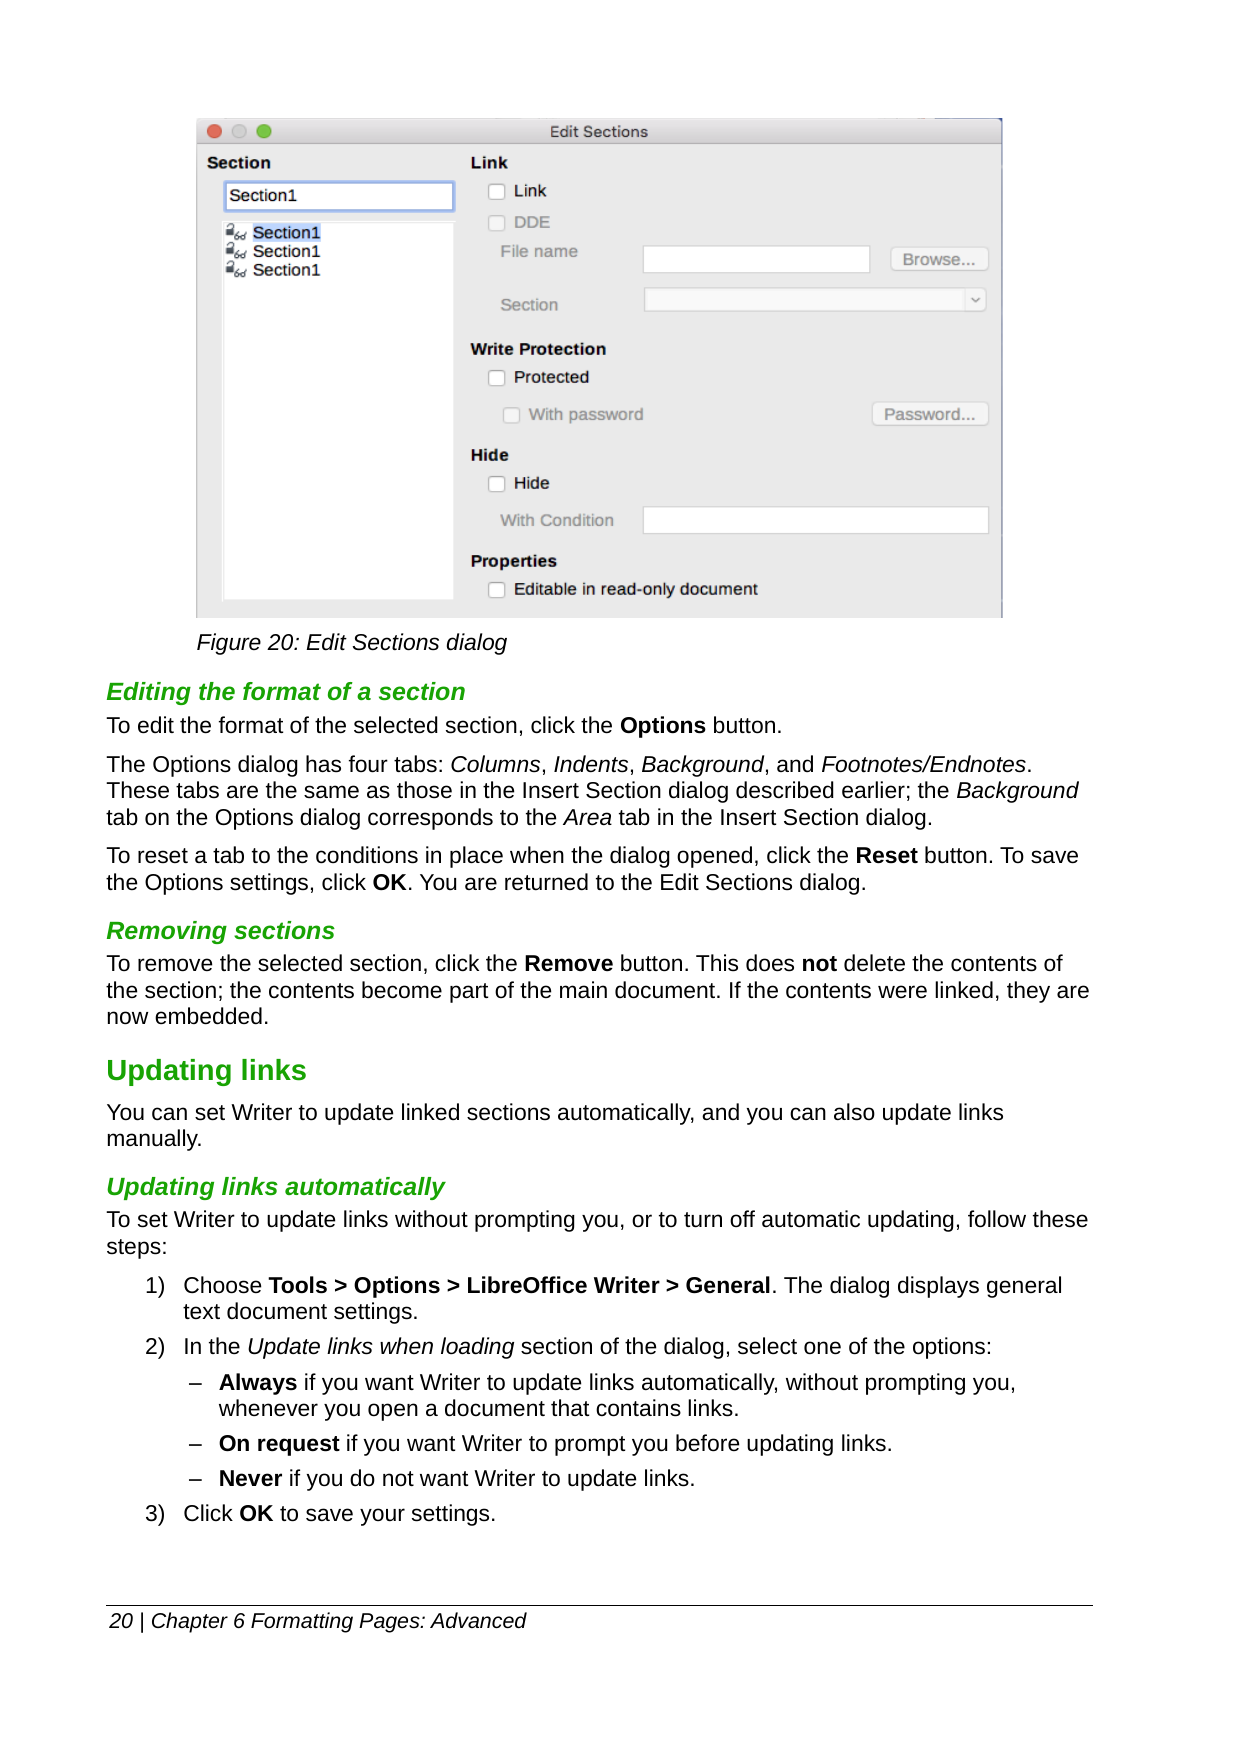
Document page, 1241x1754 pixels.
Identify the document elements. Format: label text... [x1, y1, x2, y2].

list To set Writer to update links without prompting you, or to turn off automatic updating, follow these steps: [106, 1206, 1093, 1259]
list In the Update links when loading section of the dialog, select one of the options: [165, 1333, 1093, 1359]
subtitle Editing the format of a section [106, 677, 1093, 706]
text To remove the selected section, click the Remove button. This does not delete the contents of the section; the contents become part of the main document. If the contents were linked, they are now embedded. [106, 950, 1093, 1029]
text You can set Writer to update linked sections automatically, and you can also update links manually. [106, 1098, 1093, 1151]
list Choose Tools > Options > LibreOffice Writer > General. The dialog displays general text document settings. [165, 1272, 1093, 1324]
text The Options dialog has four tabs: Columns, Indents, Background, and Footnotes/Endnotes. These tabs are the same as those in the Insert Section dialog described earlier; the Background tab on the Options dialog corresponds to the Area tab in the Insert Section dialog. [106, 751, 1093, 830]
subtitle Removing sections [106, 916, 1093, 944]
list Never if you do not want Writer to update links. [189, 1465, 1093, 1492]
text To edit the format of the selected section, click the Options button. [106, 712, 1093, 738]
text Figure 20: Edit Sections dialog [196, 629, 1002, 656]
subtitle Updating links [106, 1053, 1093, 1087]
list Click OK to save your settings. [165, 1500, 1093, 1527]
list Always if you want Writer to update links automatically, without prompting you, whenever you open a document that contains links. [189, 1368, 1093, 1421]
list On request if you want Writer to prompt you before updating links. [189, 1430, 1093, 1456]
text To reset a tab to the conditions in place when the dialog opened, click the Reset button. To save the Options settings, click OK. You are returned to the Edit Sections dialog. [106, 842, 1093, 895]
picture [196, 118, 1003, 618]
subtitle Updating links automatically [106, 1172, 1093, 1201]
